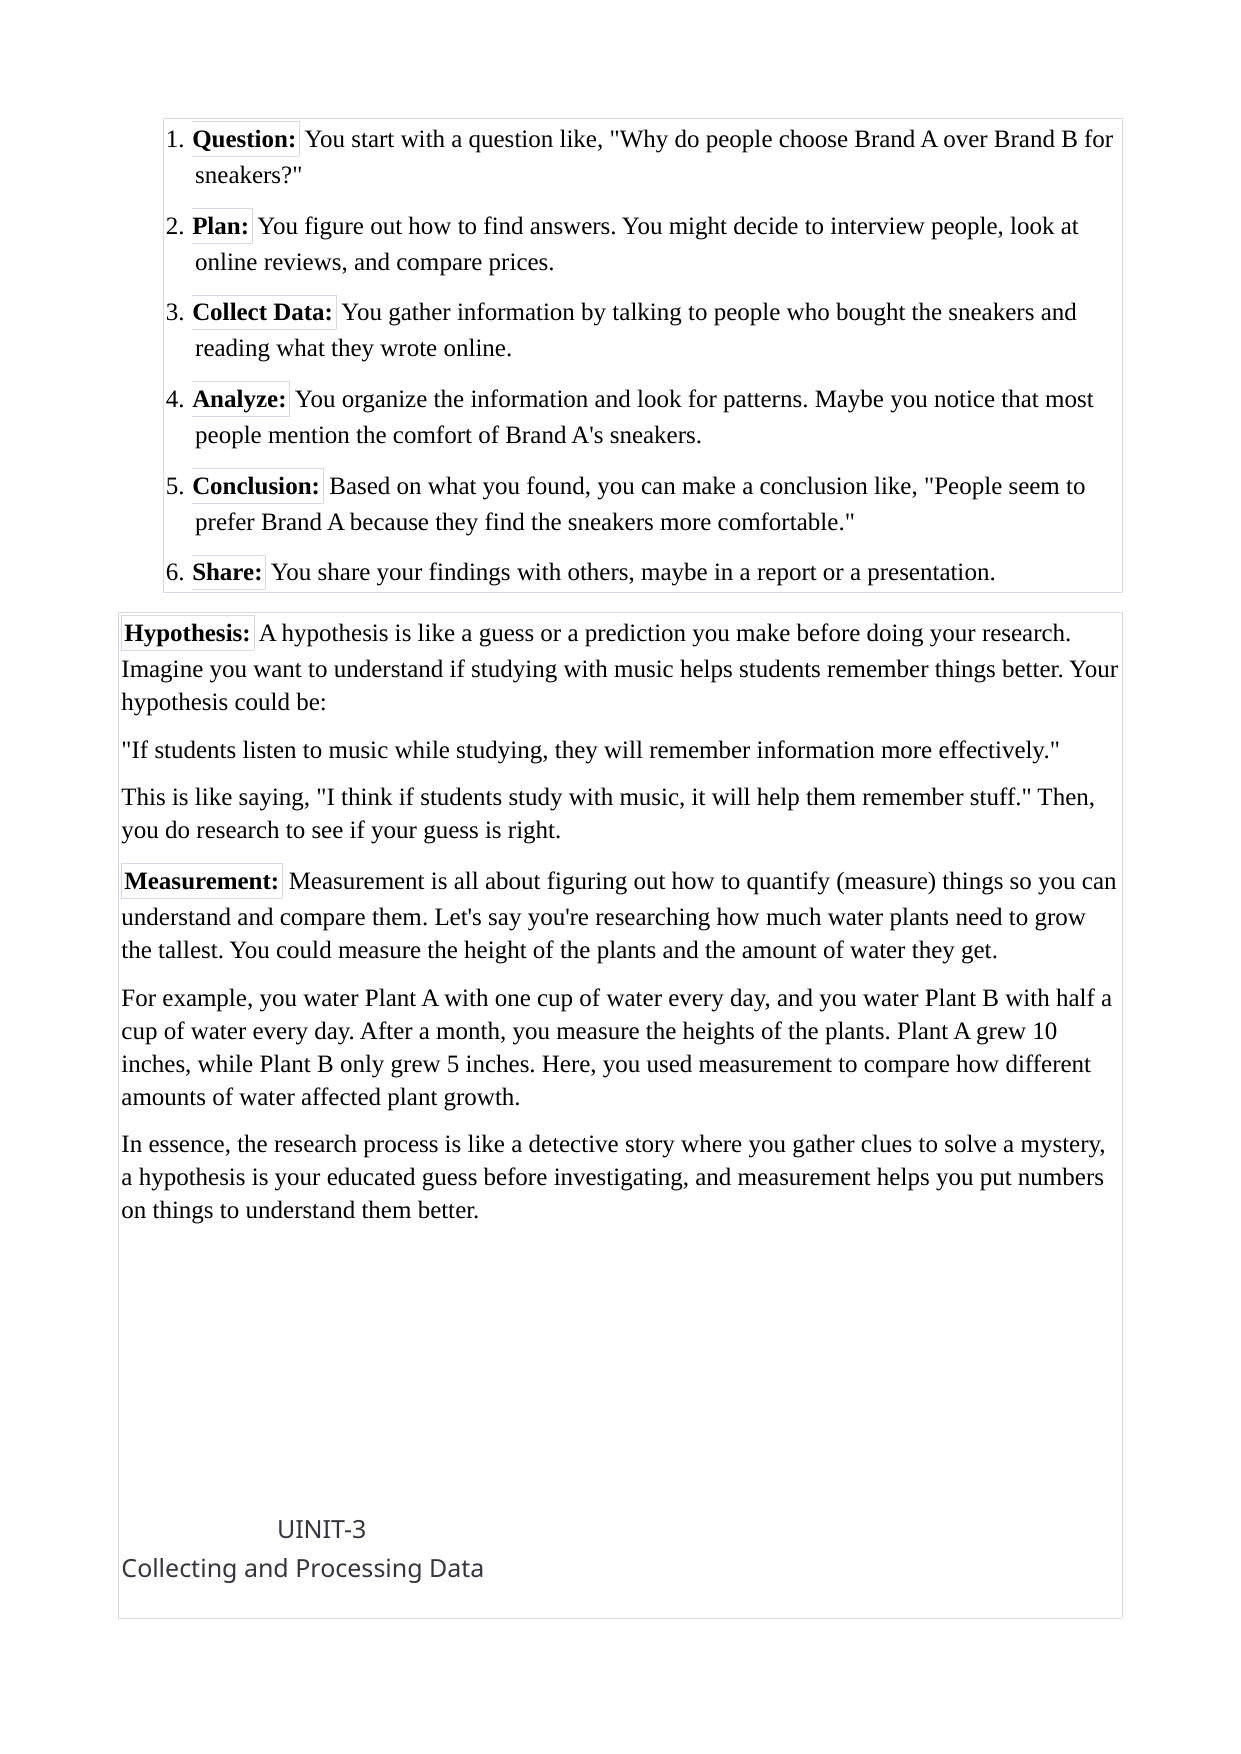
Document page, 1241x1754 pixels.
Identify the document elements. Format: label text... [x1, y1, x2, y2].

text Hypothesis: A hypothesis is like a guess or a prediction you make before doing your research. Imagine you want to understand if studying with music helps students remember things better. Your hypothesis could be: [119, 613, 1122, 716]
text In essence, the research process is like a detective story where you gather clues to solve a mystery, a hypothesis is your educated guess before investigating, and measurement helps you put numbers on things to understand them better. [119, 1126, 1122, 1224]
list Share: You share your findings with others, maybe in a report or a presentation. [164, 551, 1122, 592]
text Measurement: Measurement is all about figuring out how to quantify (measure) things so you can understand and compare them. Let's say you're researching how much water plants need to grow the tallest. You could measure the height of the plants and the amount of water they get. [119, 860, 1122, 964]
text This is like saying, "I think if students study with music, it will help them remember stuff." Then, you do research to see if your guess is right. [119, 779, 1122, 844]
list Analyze: You organize the information and look for patterns. Maybe you notice that most people mention the comfort of Brand A's sneakers. [164, 378, 1122, 449]
list Conclusion: Based on what you found, you can make a conclusion like, "People seem to prefer Brand A because they find the sneakers more comfortable." [164, 465, 1122, 536]
text UINIT-3 Collecting and Processing Data [119, 1509, 1122, 1618]
text For example, you water Plant A with one cup of water every day, and you water Plant B with half a cup of water every day. After a month, you measure the heights of the plants. Plant A grew 10 inches, while Plant B only grew 5 inches. Here, you used measurement to compare how different amounts of water affected plant growth. [119, 980, 1122, 1111]
list Plan: You figure out how to find answers. You might decide to interview people, look at online reviews, and compare prices. [164, 205, 1122, 276]
list Question: You start with a question like, "Why do people choose Brand A over Brand B for sneakers?" [164, 119, 1122, 189]
list Collect Data: You gather information by talking to people who bought the sneakers and reading what they wrote online. [164, 291, 1122, 362]
text "If students listen to music while studying, they will remember information more effectively." [119, 732, 1122, 763]
